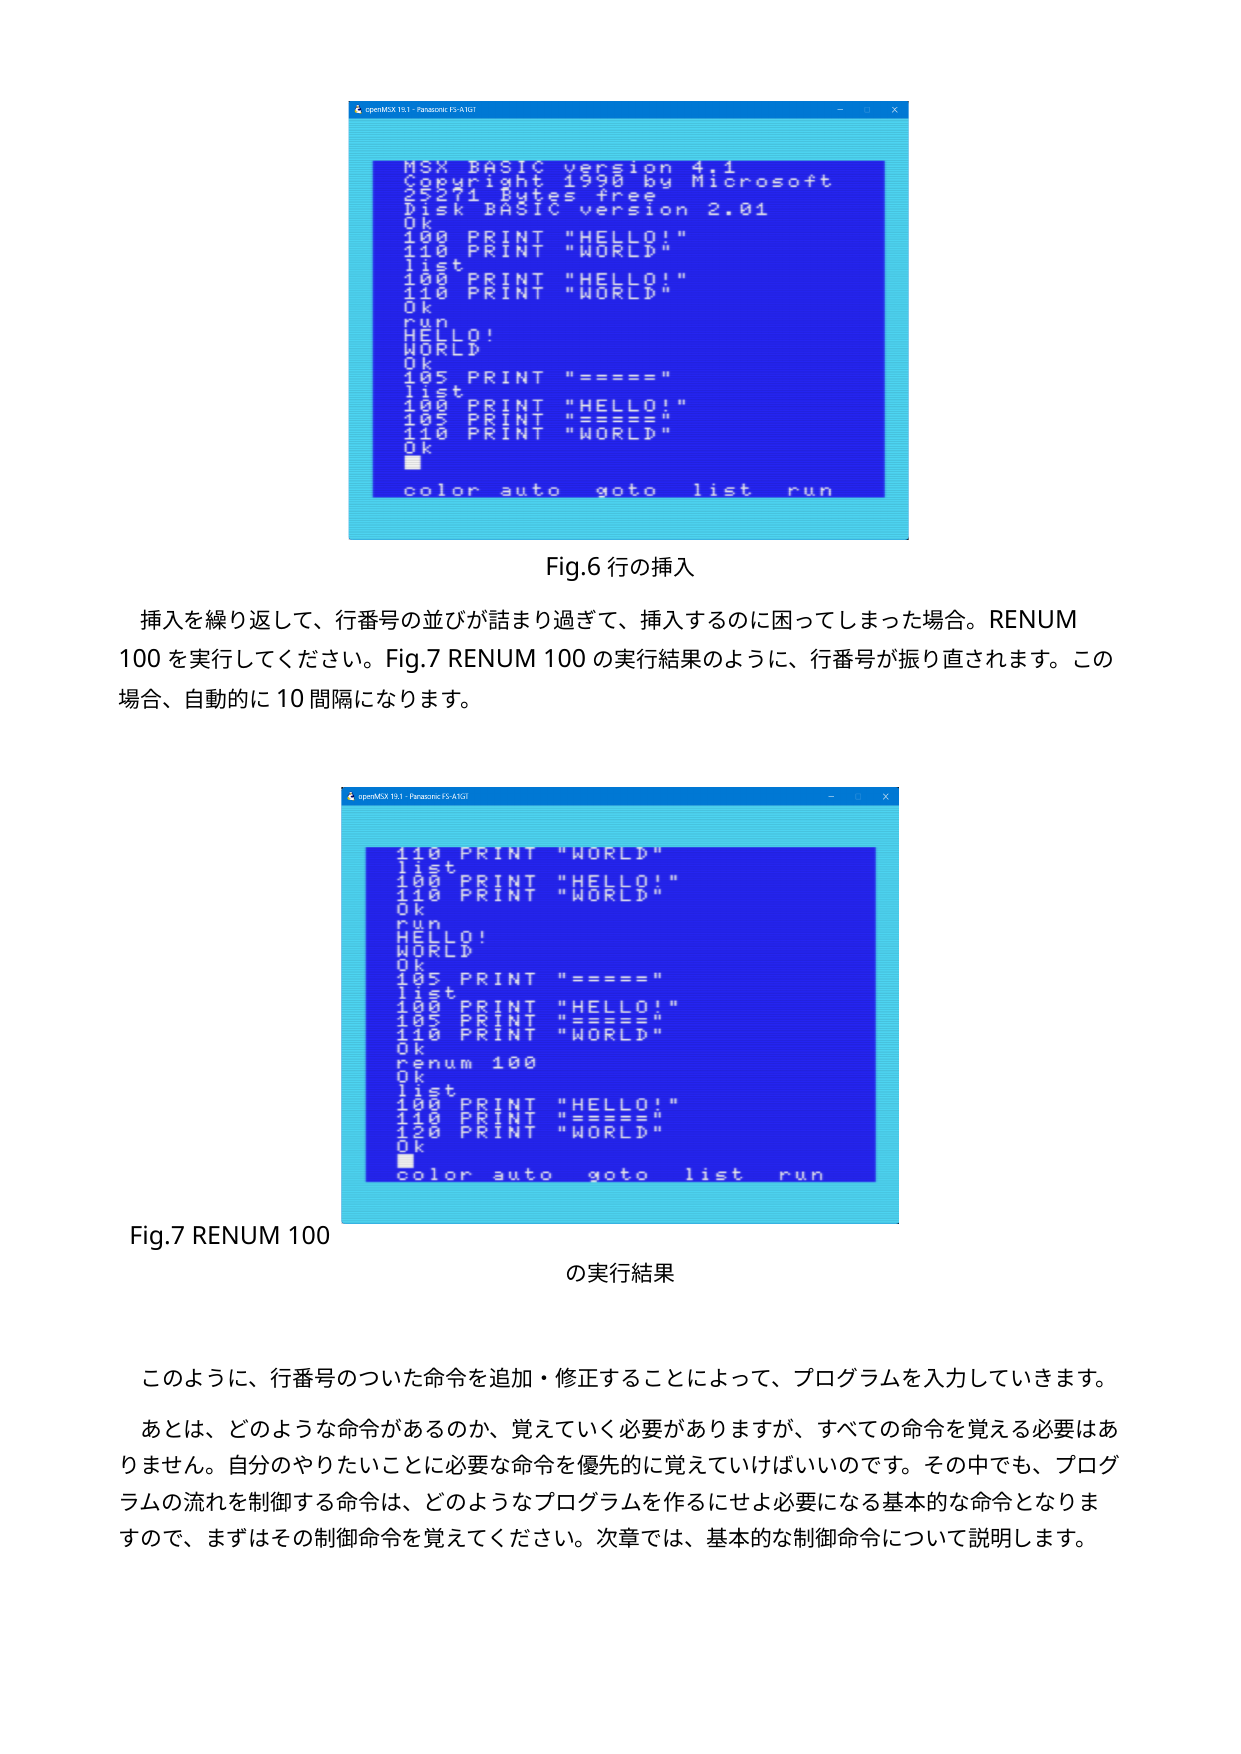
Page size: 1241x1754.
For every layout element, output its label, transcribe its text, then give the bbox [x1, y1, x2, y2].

text Fig.6 行の挿入 [118, 548, 1122, 582]
text このように、行番号のついた命令を追加・修正することによって、プログラムを入力していきます。 [118, 1361, 1122, 1393]
text Fig.7 RENUM 100 の実行結果 [118, 1218, 1122, 1288]
picture [348, 101, 909, 540]
text 挿入を繰り返して、行番号の並びが詰まり過ぎて、挿入するのに困ってしまった場合。RENUM 100 を実行してください。Fig.7 RENUM 100 の実行結果のように、行番号が振り直されます。この場合、自動的に10間隔になります。 [118, 602, 1122, 714]
text あとは、どのような命令があるのか、覚えていく必要がありますが、すべての命令を覚える必要はありません。自分のやりたいことに必要な命令を優先的に覚えていけばいいのです。その中でも、プログラムの流れを制御する命令は、どのようなプログラムを作るにせよ必要になる基本的な命令となりますので、まずはその制御命令を覚えてください。次章では、基本的な制御命令について説明します。 [118, 1412, 1122, 1553]
picture [341, 787, 899, 1224]
